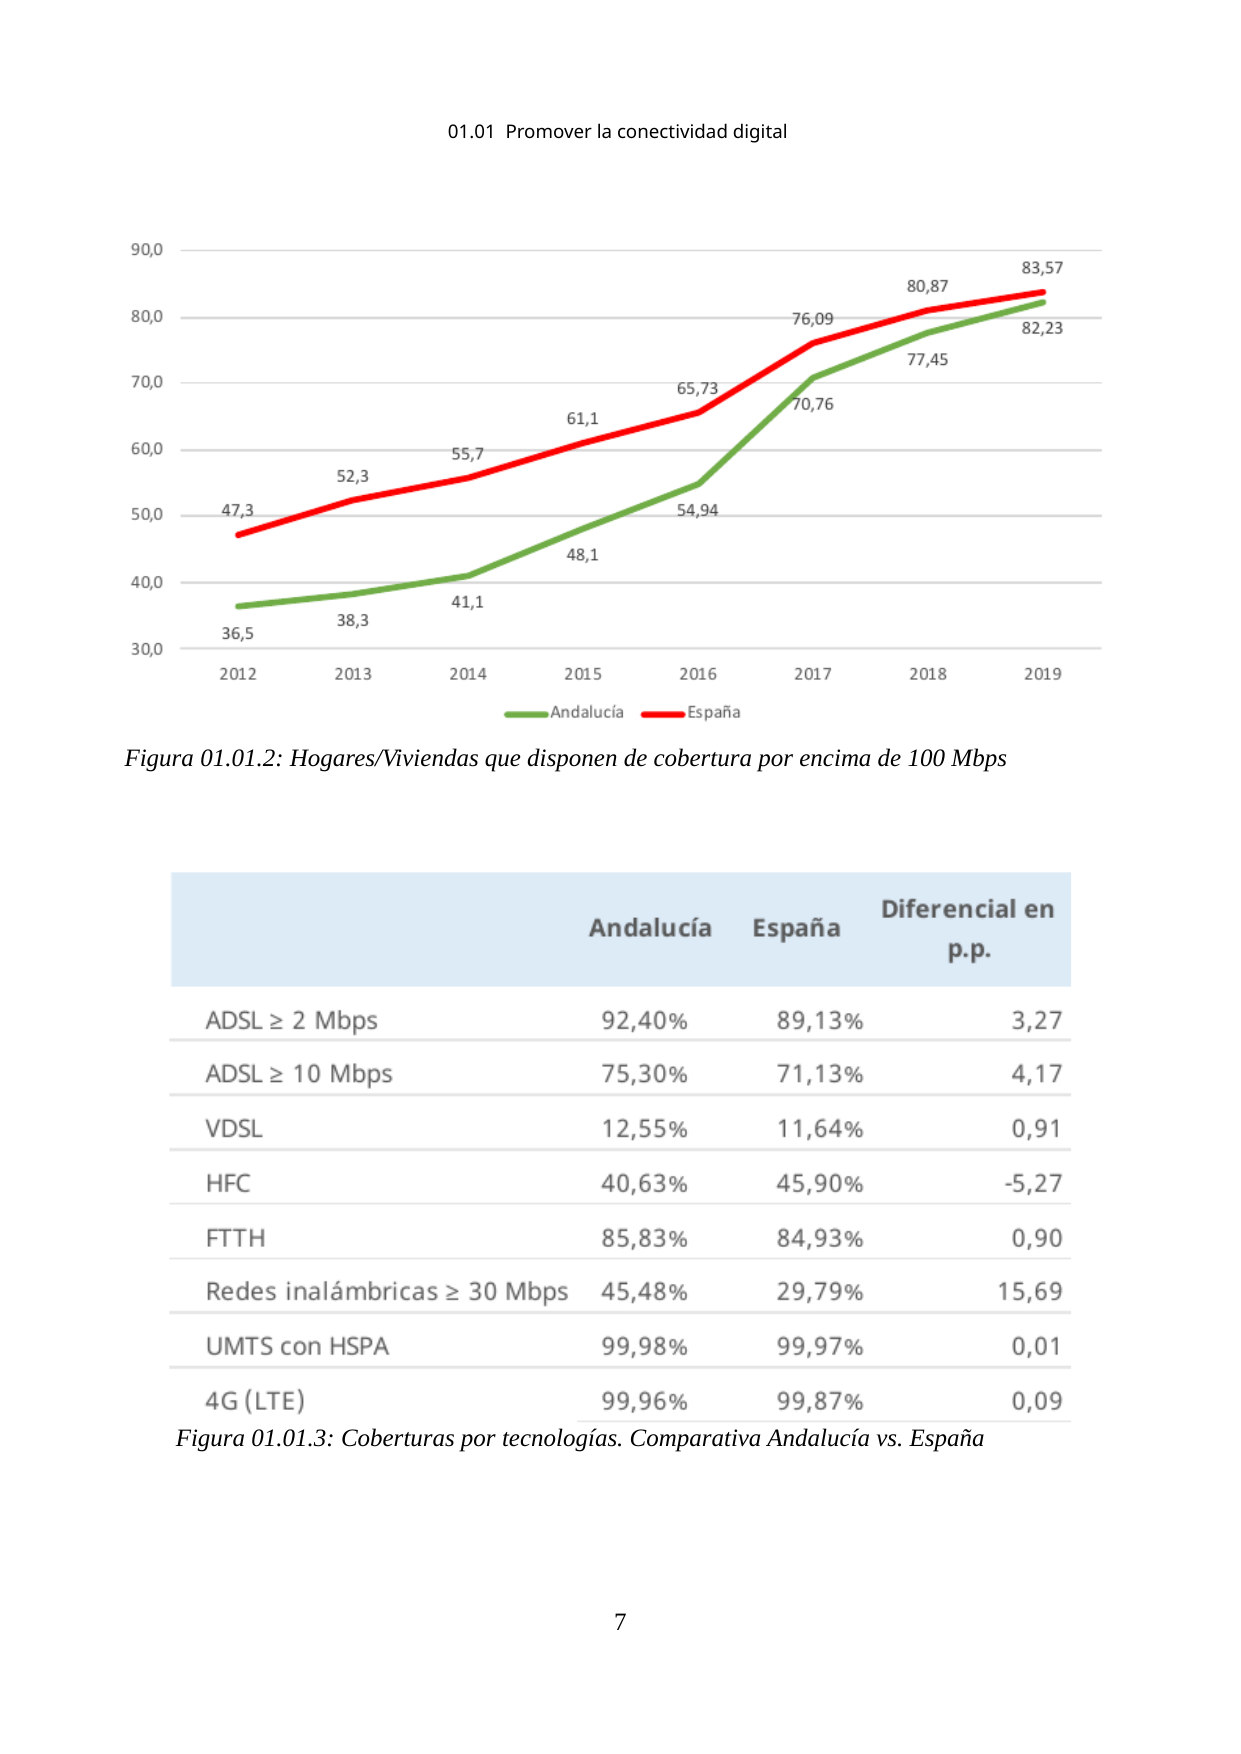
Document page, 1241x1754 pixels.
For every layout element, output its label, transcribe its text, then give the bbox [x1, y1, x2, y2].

text Figura 1.1.3: Coberturas por tecnologías. Comparativa Andalucía vs. España [169, 1424, 1071, 1452]
text Figura 1.1.2: Hogares/Viviendas que disponen de cobertura por encima de 100 Mbps [118, 744, 1122, 772]
